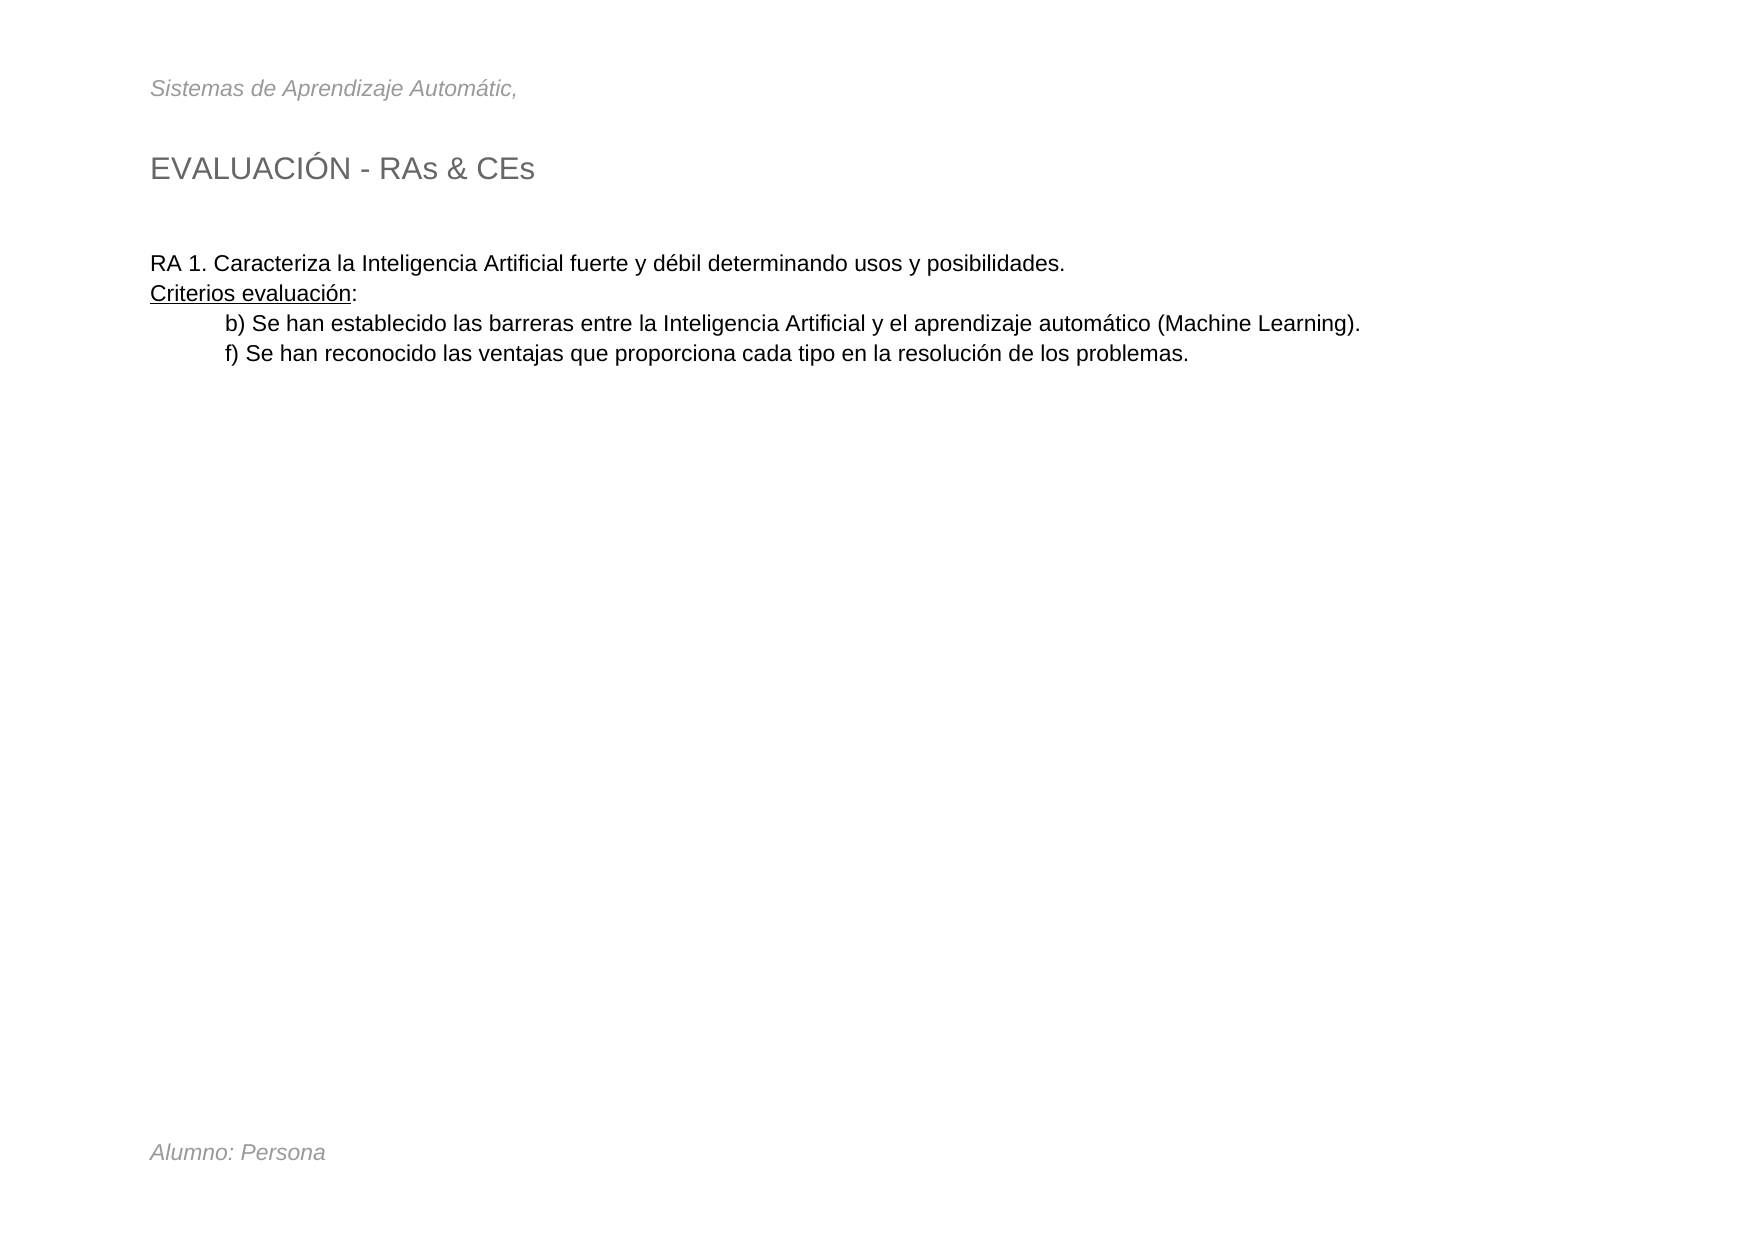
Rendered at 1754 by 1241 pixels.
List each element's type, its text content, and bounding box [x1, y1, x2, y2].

text f) Se han reconocido las ventajas que proporciona cada tipo en la resolución de los problemas. [225, 340, 1604, 366]
text Criterios evaluación: [150, 280, 1604, 306]
subtitle EVALUACIÓN - RAs & CEs [150, 150, 1604, 186]
text b) Se han establecido las barreras entre la Inteligencia Artificial y el aprendizaje automático (Machine Learning). [225, 310, 1604, 336]
text RA 1. Caracteriza la Inteligencia Artificial fuerte y débil determinando usos y posibilidades. [150, 249, 1604, 276]
